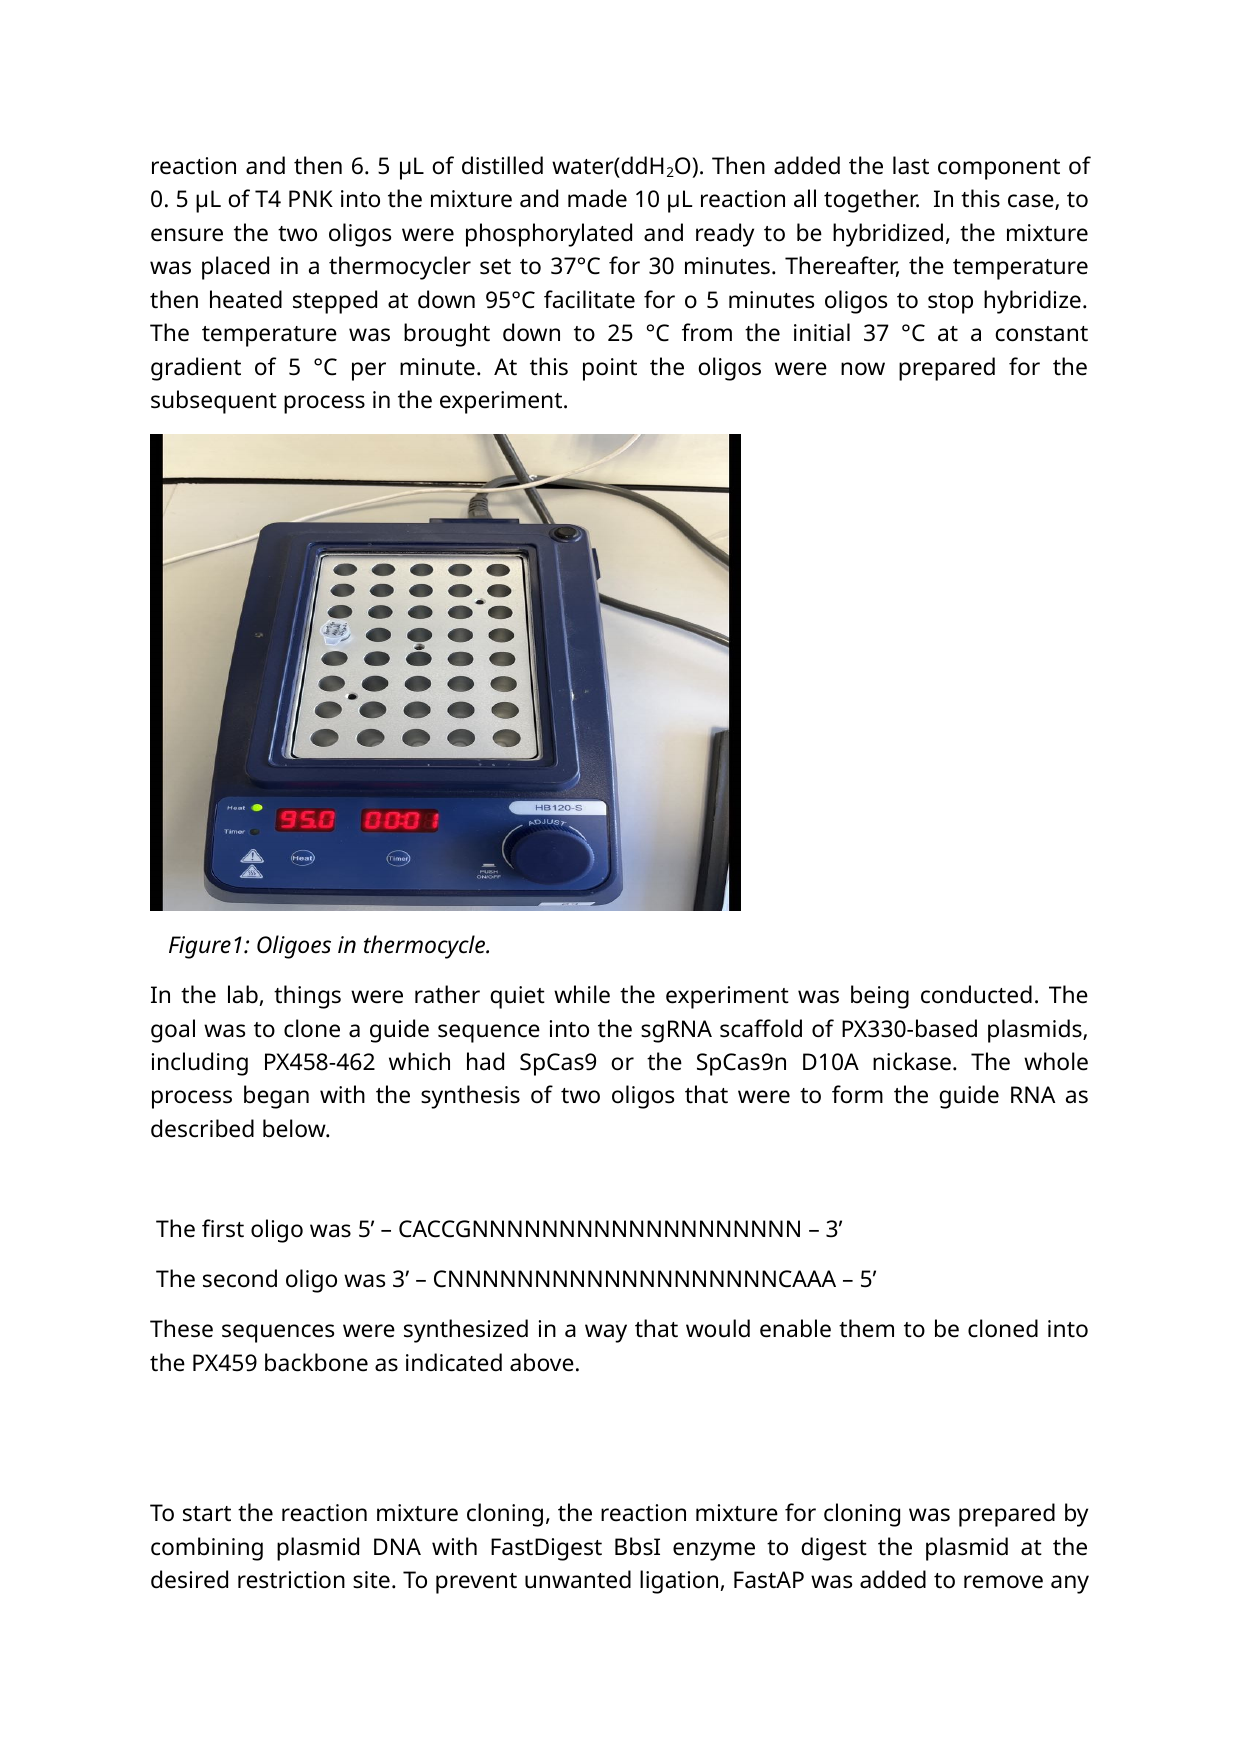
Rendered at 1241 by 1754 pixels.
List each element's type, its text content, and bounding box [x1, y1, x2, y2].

text These sequences were synthesized in a way that would enable them to be cloned into the PX459 backbone as indicated above. [150, 1313, 1090, 1378]
text In the lab, things were rather quiet while the experiment was being conducted. The goal was to clone a guide sequence into the sgRNA scaffold of PX330-based plasmids, including PX458-462 which had SpCas9 or the SpCas9n D10A nickase. The whole process began with the synthesis of two oligos that were to form the guide RNA as described below. [150, 979, 1090, 1144]
text The first oligo was 5’ – CACCGNNNNNNNNNNNNNNNNNNN – 3’ [150, 1213, 1090, 1244]
text Figure1: Oligoes in thermocycle. [150, 929, 1090, 960]
text The second oligo was 3’ – CNNNNNNNNNNNNNNNNNNNCAAA – 5’ [150, 1263, 1090, 1294]
text reaction and then 6. 5 µL of distilled water(ddH2O). Then added the last component of 0. 5 µL of T4 PNK into the mixture and made 10 µL reaction all together. In this case, to ensure the two oligos were phosphorylated and ready to be hybridized, the mixture was placed in a thermocycler set to 37°C for 30 minutes. Thereafter, the temperature then heated stepped at down 95°C facilitate for o 5 minutes oligos to stop hybridize. The temperature was brought down to 25 °C from the initial 37 °C at a constant gradient of 5 °C per minute. At this point the oligos were now prepared for the subsequent process in the experiment. [150, 150, 1090, 415]
text To start the reaction mixture cloning, the reaction mixture for cloning was prepared by combining plasmid DNA with FastDigest BbsI enzyme to digest the plasmid at the desired restriction site. To prevent unwanted ligation, FastAP was added to remove any [150, 1497, 1090, 1595]
